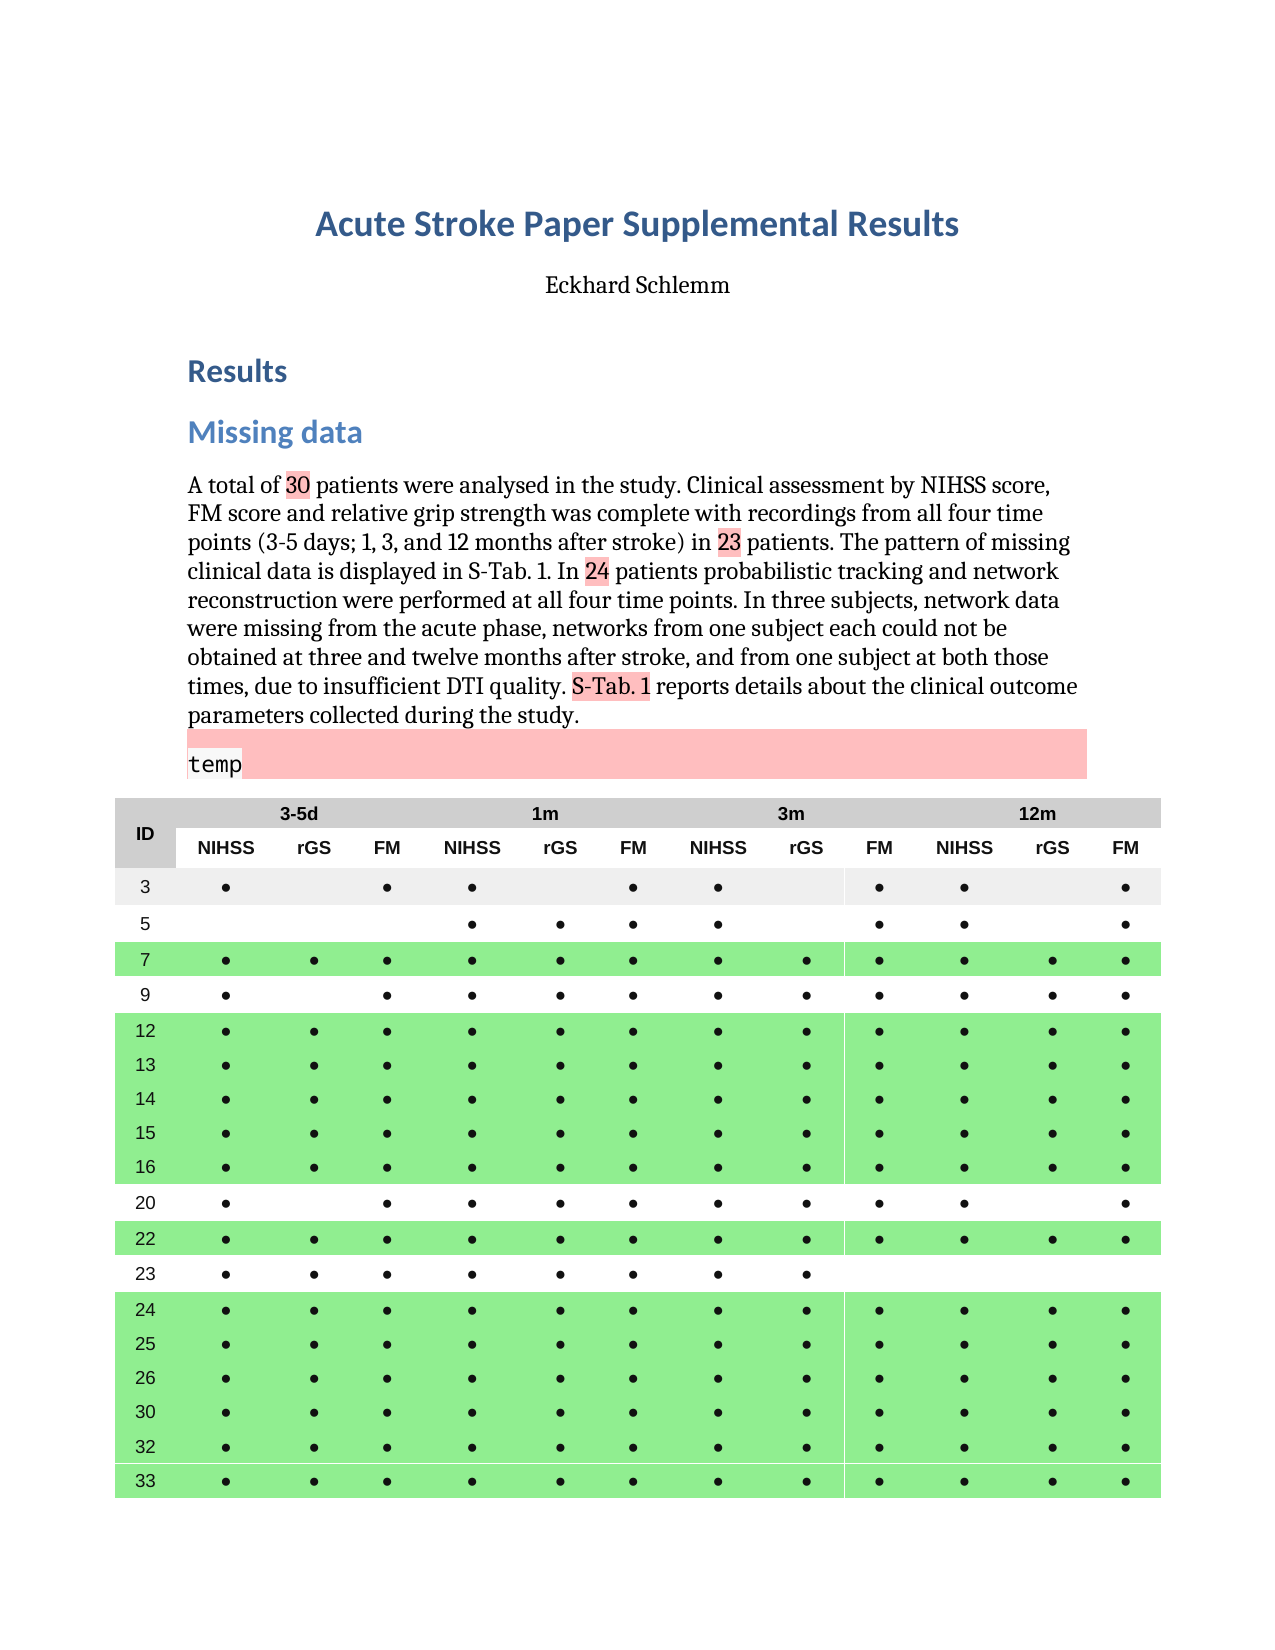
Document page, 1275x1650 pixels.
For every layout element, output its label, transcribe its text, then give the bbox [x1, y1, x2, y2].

table_cell [276, 905, 352, 942]
table_cell 7 [115, 942, 176, 976]
table_cell [768, 905, 844, 942]
table_cell ● [176, 1255, 276, 1292]
table_cell NIHSS [668, 828, 768, 868]
table_cell 12 [115, 1013, 176, 1047]
table_cell ● [1091, 1429, 1161, 1463]
table_cell ● [522, 1361, 598, 1395]
table_cell ● [176, 1361, 276, 1395]
table_cell ● [276, 1150, 352, 1184]
table_cell ● [176, 1150, 276, 1184]
table_cell ● [768, 1464, 844, 1498]
table_cell ● [422, 905, 522, 942]
table_cell ● [768, 942, 844, 976]
table_cell ● [598, 976, 668, 1013]
table_cell ● [668, 868, 768, 905]
table_cell ● [914, 1292, 1014, 1326]
table_cell ● [598, 1429, 668, 1463]
table_cell ● [668, 1013, 768, 1047]
table_cell 24 [115, 1292, 176, 1326]
table_cell ● [598, 1464, 668, 1498]
table_cell ● [176, 1464, 276, 1498]
table_cell [1014, 1255, 1091, 1292]
table_cell ● [768, 976, 844, 1013]
table_cell ● [276, 1464, 352, 1498]
table_cell ● [522, 1047, 598, 1081]
table_cell ● [1014, 1429, 1091, 1463]
table_cell ● [276, 1081, 352, 1116]
table_cell ● [845, 942, 914, 976]
table_cell ● [1014, 1221, 1091, 1255]
table_cell [845, 1255, 914, 1292]
table_cell ● [422, 1395, 522, 1429]
table_cell ● [422, 1013, 522, 1047]
table_cell rGS [276, 828, 352, 868]
table_cell ● [522, 1081, 598, 1116]
table_cell ● [668, 1047, 768, 1081]
table_cell 3 [115, 868, 176, 905]
table_cell ● [845, 1395, 914, 1429]
table_cell ● [276, 1013, 352, 1047]
table_cell ● [422, 1464, 522, 1498]
table_cell ● [176, 1292, 276, 1326]
table_cell ● [276, 1292, 352, 1326]
table_cell ● [668, 942, 768, 976]
table_cell ● [1091, 1292, 1161, 1326]
table_cell ● [598, 1361, 668, 1395]
table_cell ● [176, 1116, 276, 1150]
table_cell ● [768, 1326, 844, 1361]
table_cell 30 [115, 1395, 176, 1429]
table_cell ● [176, 868, 276, 905]
table_cell ● [768, 1116, 844, 1150]
table_cell ● [845, 1047, 914, 1081]
table_cell ● [522, 1184, 598, 1221]
table_cell ● [845, 868, 914, 905]
table_cell ● [176, 1047, 276, 1081]
table_cell rGS [768, 828, 844, 868]
table_cell [1014, 868, 1091, 905]
table_cell ● [276, 1429, 352, 1463]
table_cell ● [176, 1395, 276, 1429]
table_cell ● [1091, 1013, 1161, 1047]
table_cell ● [522, 1221, 598, 1255]
table_cell NIHSS [422, 828, 522, 868]
table_cell ● [522, 976, 598, 1013]
table_cell ● [598, 1013, 668, 1047]
table_cell ● [845, 905, 914, 942]
table_cell ● [352, 976, 422, 1013]
table_cell ● [914, 1326, 1014, 1361]
table_cell ● [914, 1221, 1014, 1255]
table_cell ● [352, 1116, 422, 1150]
table_cell ● [768, 1047, 844, 1081]
table_cell ● [914, 1184, 1014, 1221]
table_cell ● [522, 1116, 598, 1150]
table_cell ● [1014, 1047, 1091, 1081]
table_header 12m [914, 798, 1161, 828]
table_cell ● [422, 976, 522, 1013]
table_cell ● [768, 1429, 844, 1463]
table_cell ● [352, 1292, 422, 1326]
table_cell ● [598, 1081, 668, 1116]
table_cell ● [422, 1255, 522, 1292]
table_cell ● [176, 942, 276, 976]
table_cell ● [276, 1221, 352, 1255]
table_cell [768, 868, 844, 905]
table_cell ● [768, 1361, 844, 1395]
table_cell ● [598, 905, 668, 942]
table_cell [276, 976, 352, 1013]
text Eckhard Schlemm [187, 271, 1087, 299]
table_cell ● [845, 1292, 914, 1326]
table_cell ● [914, 1464, 1014, 1498]
table_cell ● [422, 868, 522, 905]
table_cell ● [668, 1292, 768, 1326]
table_cell [276, 1184, 352, 1221]
table_cell ● [1091, 868, 1161, 905]
table_header ID [115, 798, 176, 868]
table_cell ● [598, 1221, 668, 1255]
table_cell ● [422, 1184, 522, 1221]
table_cell ● [598, 1184, 668, 1221]
table_cell ● [914, 1116, 1014, 1150]
table_cell ● [1014, 1081, 1091, 1116]
table_cell ● [1014, 1150, 1091, 1184]
table_cell ● [422, 942, 522, 976]
table_cell ● [422, 1150, 522, 1184]
table_cell ● [522, 1464, 598, 1498]
table_cell ● [668, 976, 768, 1013]
table_cell ● [845, 1326, 914, 1361]
table_cell 22 [115, 1221, 176, 1255]
table_cell ● [422, 1081, 522, 1116]
table_cell 5 [115, 905, 176, 942]
table_cell ● [1014, 1326, 1091, 1361]
table_cell ● [1014, 1116, 1091, 1150]
table_cell ● [1091, 1184, 1161, 1221]
table_cell ● [598, 1255, 668, 1292]
table_cell 32 [115, 1429, 176, 1463]
table_cell ● [768, 1255, 844, 1292]
table_cell ● [276, 1047, 352, 1081]
table_cell NIHSS [914, 828, 1014, 868]
table_cell 9 [115, 976, 176, 1013]
table_cell rGS [1014, 828, 1091, 868]
table_cell ● [768, 1184, 844, 1221]
text temp [242, 748, 1087, 779]
table_cell 13 [115, 1047, 176, 1081]
table_cell ● [668, 1081, 768, 1116]
table_cell ● [1014, 1361, 1091, 1395]
table_cell ● [845, 1116, 914, 1150]
table_cell ● [1091, 1361, 1161, 1395]
table_cell ● [422, 1047, 522, 1081]
table_cell ● [768, 1395, 844, 1429]
table_cell ● [1091, 1395, 1161, 1429]
table_cell ● [176, 1184, 276, 1221]
table_cell ● [1014, 942, 1091, 976]
table_cell FM [598, 828, 668, 868]
table_cell ● [522, 1395, 598, 1429]
table_cell ● [422, 1292, 522, 1326]
table_cell 23 [115, 1255, 176, 1292]
table_cell 26 [115, 1361, 176, 1395]
table_cell ● [668, 1255, 768, 1292]
table_cell ● [522, 1429, 598, 1463]
table_cell ● [1091, 1221, 1161, 1255]
table_cell ● [668, 1429, 768, 1463]
table_cell [1014, 905, 1091, 942]
table_cell ● [522, 942, 598, 976]
table_cell ● [668, 1150, 768, 1184]
table_cell ● [914, 1081, 1014, 1116]
table_cell ● [1091, 1464, 1161, 1498]
table_cell ● [668, 1361, 768, 1395]
table_cell ● [276, 1116, 352, 1150]
table_cell ● [598, 1116, 668, 1150]
table_cell ● [522, 1326, 598, 1361]
table_cell ● [768, 1150, 844, 1184]
table_header 1m [422, 798, 668, 828]
table_cell ● [522, 1013, 598, 1047]
table_cell ● [352, 1361, 422, 1395]
table_cell ● [352, 1150, 422, 1184]
table_header 3-5d [176, 798, 422, 828]
table_cell ● [1091, 942, 1161, 976]
table_cell ● [1091, 1116, 1161, 1150]
table_cell ● [176, 1013, 276, 1047]
table_cell ● [845, 976, 914, 1013]
table_cell ● [845, 1013, 914, 1047]
table_cell ● [668, 1326, 768, 1361]
table_cell ● [176, 1081, 276, 1116]
table_cell ● [422, 1326, 522, 1361]
table_cell ● [668, 1395, 768, 1429]
table_cell ● [1014, 976, 1091, 1013]
table_cell ● [352, 1464, 422, 1498]
table_cell [522, 868, 598, 905]
table_cell ● [352, 1326, 422, 1361]
table_cell ● [668, 1221, 768, 1255]
table_cell ● [914, 1361, 1014, 1395]
table_cell ● [598, 942, 668, 976]
table_cell ● [768, 1221, 844, 1255]
table_cell ● [352, 1081, 422, 1116]
table_cell ● [1091, 1150, 1161, 1184]
table_cell [176, 905, 276, 942]
table_cell FM [845, 828, 914, 868]
table_cell 25 [115, 1326, 176, 1361]
table_cell ● [276, 1395, 352, 1429]
table_cell ● [598, 1047, 668, 1081]
table_cell ● [914, 1013, 1014, 1047]
table_cell ● [1014, 1395, 1091, 1429]
table_cell ● [845, 1184, 914, 1221]
table_cell ● [598, 1150, 668, 1184]
table_cell NIHSS [176, 828, 276, 868]
table_cell ● [522, 905, 598, 942]
table_cell ● [845, 1221, 914, 1255]
table_cell ● [845, 1150, 914, 1184]
table_cell rGS [522, 828, 598, 868]
table_cell 15 [115, 1116, 176, 1150]
table_cell ● [668, 905, 768, 942]
table_cell ● [914, 1429, 1014, 1463]
table_cell ● [1091, 1326, 1161, 1361]
table_cell ● [914, 868, 1014, 905]
table_cell ● [352, 1013, 422, 1047]
table_cell ● [1014, 1292, 1091, 1326]
table_cell ● [1091, 1047, 1161, 1081]
table_cell 14 [115, 1081, 176, 1116]
table_cell ● [176, 1429, 276, 1463]
table_cell ● [668, 1116, 768, 1150]
table_cell FM [352, 828, 422, 868]
table_cell ● [422, 1116, 522, 1150]
table_cell 16 [115, 1150, 176, 1184]
table_cell ● [1091, 905, 1161, 942]
table_cell ● [914, 942, 1014, 976]
title Acute Stroke Paper Supplemental Results [187, 200, 1087, 246]
table_cell ● [522, 1255, 598, 1292]
subtitle Results [187, 349, 1087, 390]
table_cell ● [176, 976, 276, 1013]
table_cell ● [598, 1292, 668, 1326]
table_cell ● [768, 1081, 844, 1116]
table_cell ● [845, 1361, 914, 1395]
table_cell [352, 905, 422, 942]
table_cell ● [914, 905, 1014, 942]
table_cell ● [1014, 1464, 1091, 1498]
table_cell ● [176, 1221, 276, 1255]
table_cell ● [598, 1326, 668, 1361]
table_cell 33 [115, 1464, 176, 1498]
table_cell [1091, 1255, 1161, 1292]
table_cell ● [422, 1429, 522, 1463]
table_cell ● [845, 1081, 914, 1116]
table_cell ● [1091, 976, 1161, 1013]
table_cell ● [352, 942, 422, 976]
table_cell ● [352, 1184, 422, 1221]
text A total of 30 patients were analysed in the study. Clinical assessment by NIHSS score, FM score and relative grip strength was complete with recordings from all four time points (3-5 days; 1, 3, and 12 months after stroke) in 23 patients. The pattern of missing clinical data is displayed in S-Tab. 1. In 24 patients probabilistic tracking and network reconstruction were performed at all four time points. In three subjects, network data were missing from the acute phase, networks from one subject each could not be obtained at three and twelve months after stroke, and from one subject at both those times, due to insufficient DTI quality. S-Tab. 1 reports details about the clinical outcome parameters collected during the study. [187, 471, 1087, 729]
table_cell ● [422, 1361, 522, 1395]
table_cell ● [914, 1395, 1014, 1429]
table_cell ● [768, 1013, 844, 1047]
table_cell ● [914, 976, 1014, 1013]
table_cell ● [668, 1184, 768, 1221]
table_cell ● [522, 1150, 598, 1184]
table_cell ● [845, 1429, 914, 1463]
subtitle Missing data [187, 411, 1087, 452]
table_cell ● [176, 1326, 276, 1361]
table_cell ● [276, 1361, 352, 1395]
table_cell ● [1014, 1013, 1091, 1047]
table_cell ● [522, 1292, 598, 1326]
table_cell ● [276, 942, 352, 976]
table_cell ● [914, 1047, 1014, 1081]
table_cell ● [1091, 1081, 1161, 1116]
table_cell ● [352, 1395, 422, 1429]
table_cell ● [845, 1464, 914, 1498]
table_cell ● [914, 1150, 1014, 1184]
table_cell ● [422, 1221, 522, 1255]
table_cell ● [276, 1326, 352, 1361]
table_cell ● [668, 1464, 768, 1498]
table_cell ● [352, 1221, 422, 1255]
table_cell ● [352, 1429, 422, 1463]
table_cell ● [598, 868, 668, 905]
table_cell [276, 868, 352, 905]
table_header 3m [668, 798, 914, 828]
table_cell ● [598, 1395, 668, 1429]
table_cell ● [352, 868, 422, 905]
table_cell ● [352, 1047, 422, 1081]
table_cell ● [768, 1292, 844, 1326]
table_cell [914, 1255, 1014, 1292]
table_cell FM [1091, 828, 1161, 868]
table_cell ● [276, 1255, 352, 1292]
table_cell [1014, 1184, 1091, 1221]
table_cell ● [352, 1255, 422, 1292]
table_cell 20 [115, 1184, 176, 1221]
